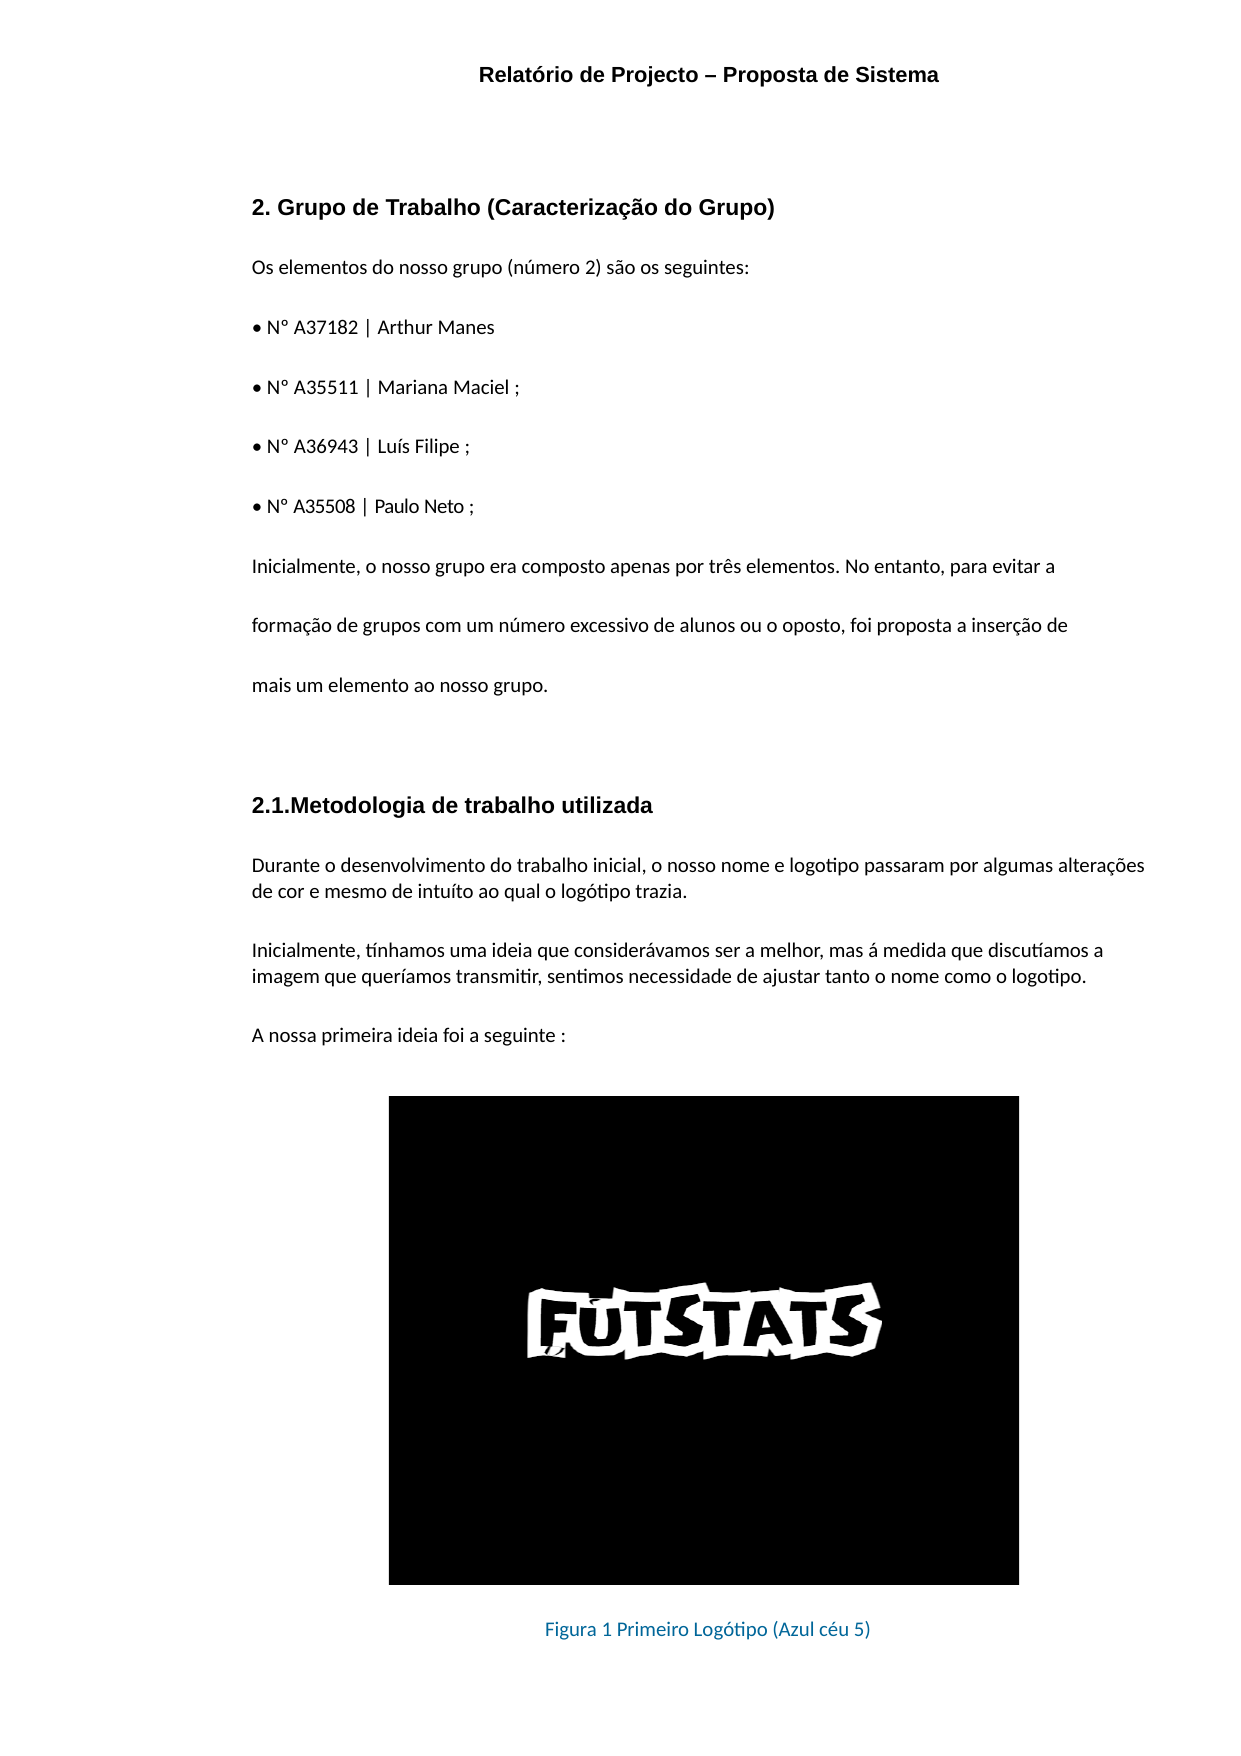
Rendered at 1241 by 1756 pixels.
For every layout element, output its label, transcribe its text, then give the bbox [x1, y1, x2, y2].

text Figura 1 Primeiro Logótipo (Azul céu 5) [178, 1616, 1166, 1642]
text Inicialmente, tínhamos uma ideia que considerávamos ser a melhor, mas á medida que discutíamos a imagem que queríamos transmitir, sentimos necessidade de ajustar tanto o nome como o logotipo. [252, 937, 1166, 988]
text Os elementos do nosso grupo (número 2) são os seguintes: [252, 254, 1166, 280]
picture [388, 1096, 1020, 1585]
text 2. Grupo de Trabalho (Caracterização do Grupo) [252, 194, 1166, 220]
text Durante o desenvolvimento do trabalho inicial, o nosso nome e logotipo passaram por algumas alterações de cor e mesmo de intuíto ao qual o logótipo trazia. [252, 852, 1166, 903]
text • Nº A37182 | Arthur Manes [252, 314, 1166, 340]
text A nossa primeira ideia foi a seguinte : [252, 1023, 1166, 1048]
text • Nº A35508 | Paulo Neto ; [252, 493, 1166, 519]
text • Nº A36943 | Luís Filipe ; [252, 434, 1166, 459]
text mais um elemento ao nosso grupo. [252, 672, 1166, 698]
text Inicialmente, o nosso grupo era composto apenas por três elementos. No entanto, para evitar a [252, 553, 1166, 578]
list Metodologia de trabalho utilizada [252, 792, 1166, 818]
text formação de grupos com um número excessivo de alunos ou o oposto, foi proposta a inserção de [252, 613, 1166, 638]
text • Nº A35511 | Mariana Maciel ; [252, 374, 1166, 399]
